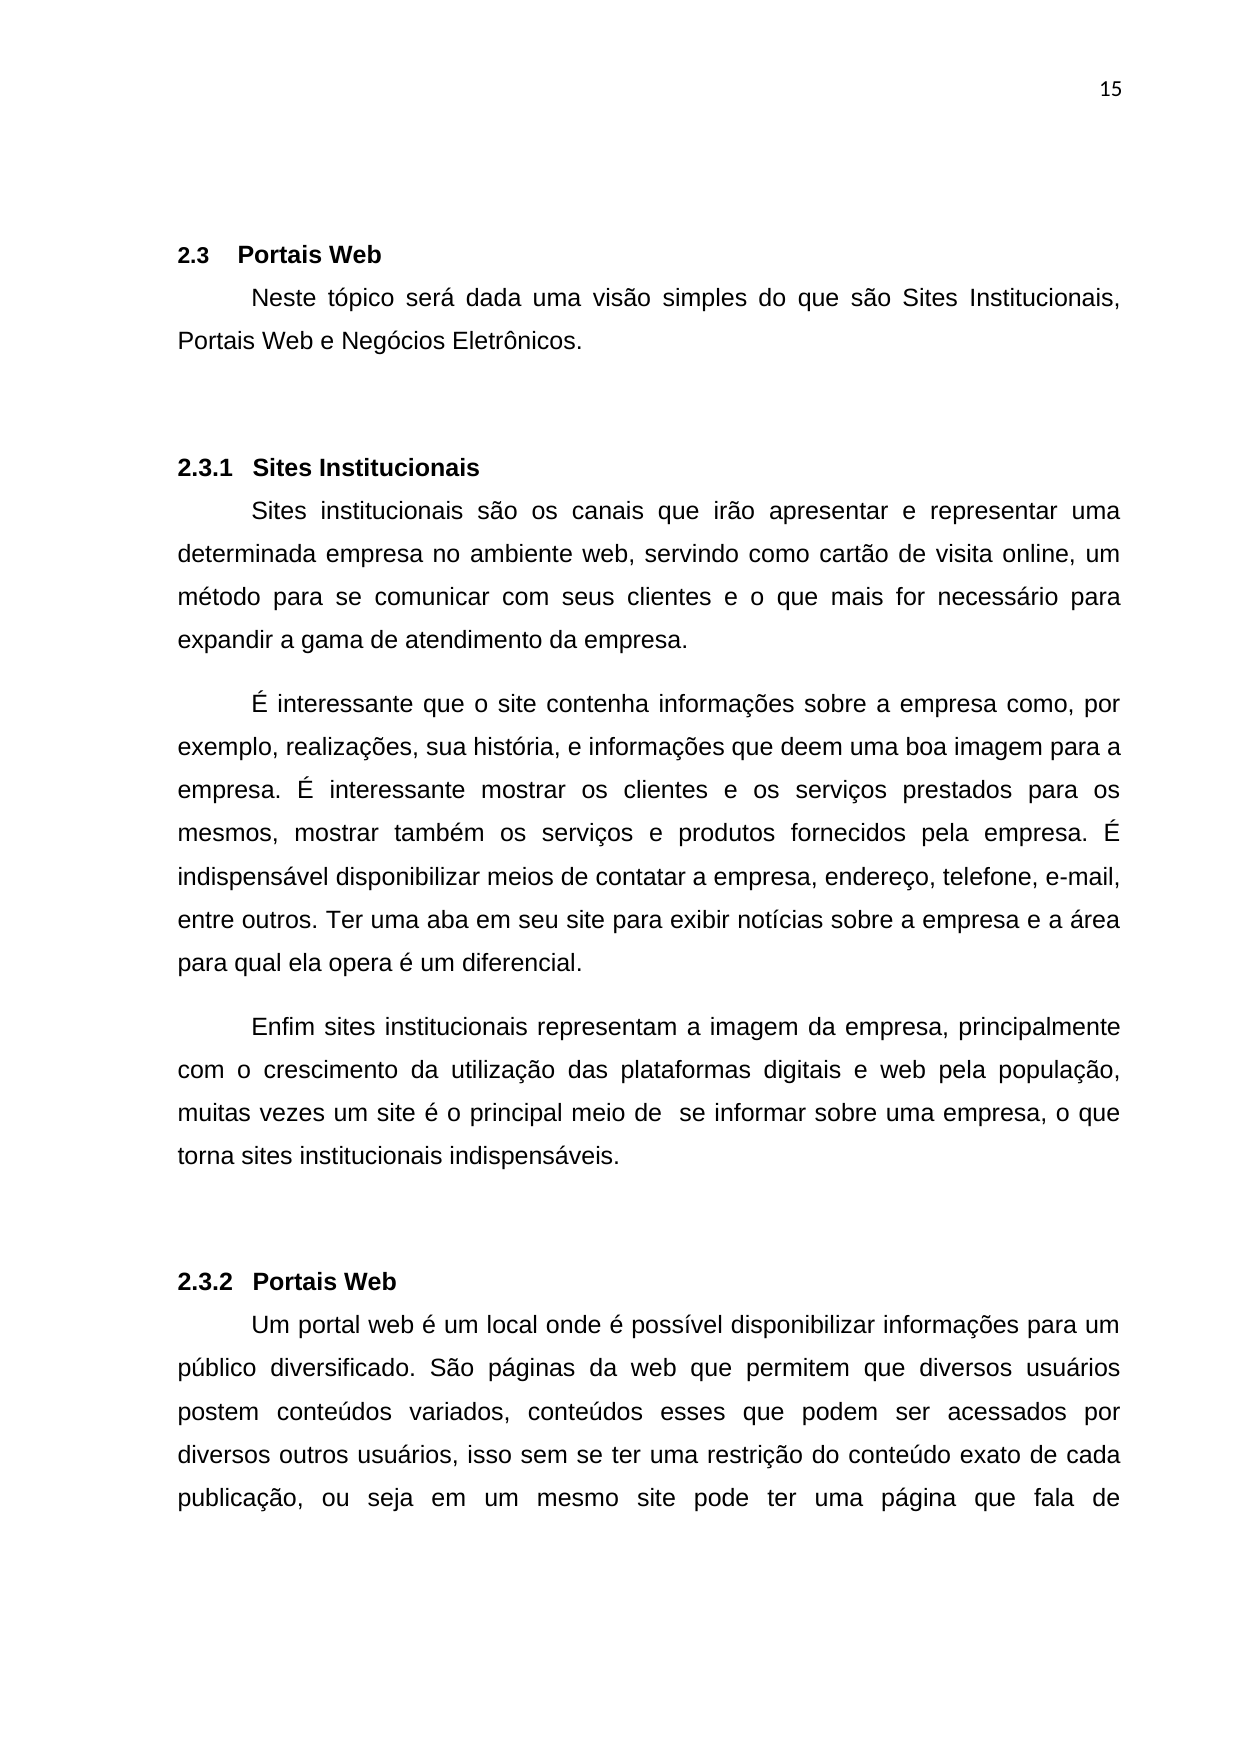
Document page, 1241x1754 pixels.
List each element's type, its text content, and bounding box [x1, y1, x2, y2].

text Neste tópico será dada uma visão simples do que são Sites Institucionais, Portais Web e Negócios Eletrônicos. [177, 283, 1122, 355]
text Um portal web é um local onde é possível disponibilizar informações para um público diversificado. São páginas da web que permitem que diversos usuários postem conteúdos variados, conteúdos esses que podem ser acessados por diversos outros usuários, isso sem se ter uma restrição do conteúdo exato de cada publicação, ou seja em um mesmo site pode ter uma página que fala de [177, 1310, 1122, 1512]
subtitle Portais Web [177, 240, 1122, 269]
text Sites institucionais são os canais que irão apresentar e representar uma determinada empresa no ambiente web, servindo como cartão de visita online, um método para se comunicar com seus clientes e o que mais for necessário para expandir a gama de atendimento da empresa. [177, 496, 1122, 654]
subtitle Portais Web [177, 1267, 1122, 1296]
text É interessante que o site contenha informações sobre a empresa como, por exemplo, realizações, sua história, e informações que deem uma boa imagem para a empresa. É interessante mostrar os clientes e os serviços prestados para os mesmos, mostrar também os serviços e produtos fornecidos pela empresa. É indispensável disponibilizar meios de contatar a empresa, endereço, telefone, e-mail, entre outros. Ter uma aba em seu site para exibir notícias sobre a empresa e a área para qual ela opera é um diferencial. [177, 689, 1122, 976]
text Enfim sites institucionais representam a imagem da empresa, principalmente com o crescimento da utilização das plataformas digitais e web pela população, muitas vezes um site é o principal meio de se informar sobre uma empresa, o que torna sites institucionais indispensáveis. [177, 1012, 1122, 1170]
subtitle Sites Institucionais [177, 452, 1122, 481]
